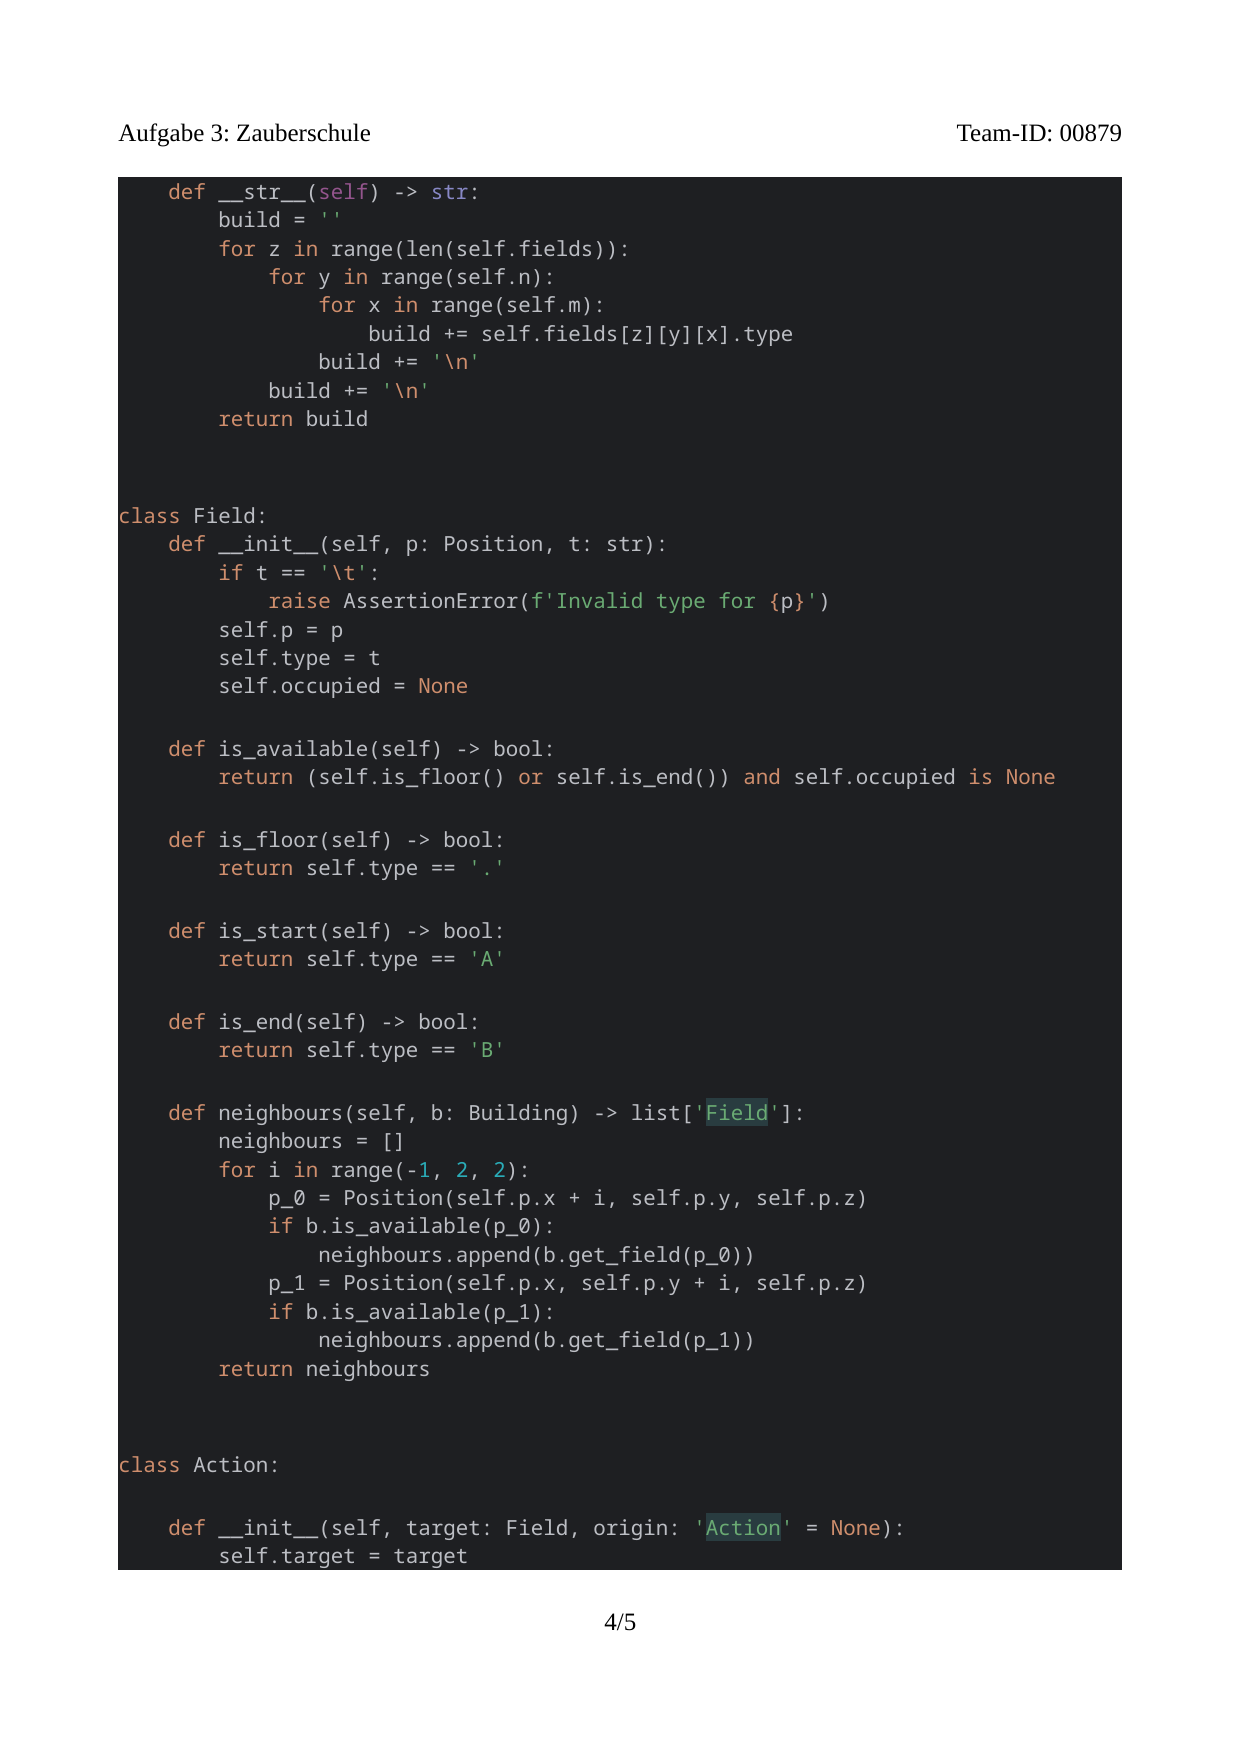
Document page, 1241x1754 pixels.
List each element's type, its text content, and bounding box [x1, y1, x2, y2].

text def __str__(self) -> str: build = '' for z in range(len(self.fields)): for y in range(self.n): for x in range(self.m): build += self.fields[z][y][x].type build += '\n' build += '\n' return build class Field: def __init__(self, p: Position, t: str): if t == '\t': raise AssertionError(f'Invalid type for {p}') self.p = p self.type = t self.occupied = None def is_available(self) -> bool: return (self.is_floor() or self.is_end()) and self.occupied is None def is_floor(self) -> bool: return self.type == '.' def is_start(self) -> bool: return self.type == 'A' def is_end(self) -> bool: return self.type == 'B' def neighbours(self, b: Building) -> list['Field']: neighbours = [] for i in range(-1, 2, 2): p_0 = Position(self.p.x + i, self.p.y, self.p.z) if b.is_available(p_0): neighbours.append(b.get_field(p_0)) p_1 = Position(self.p.x, self.p.y + i, self.p.z) if b.is_available(p_1): neighbours.append(b.get_field(p_1)) return neighbours class Action: def __init__(self, target: Field, origin: 'Action' = None): self.target = target [118, 177, 1122, 1570]
